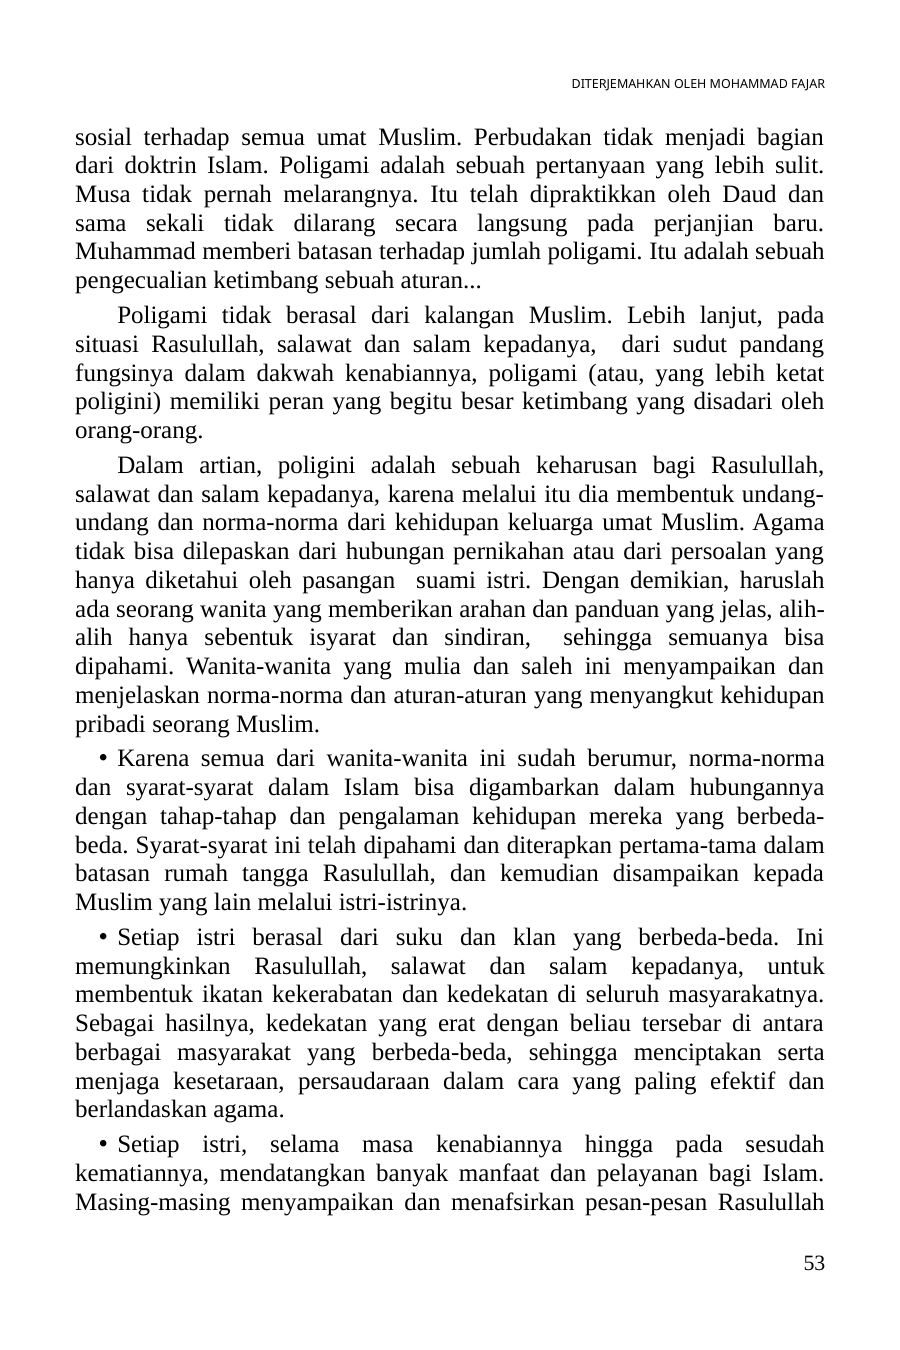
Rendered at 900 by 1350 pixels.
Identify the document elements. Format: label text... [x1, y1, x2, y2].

list Setiap istri, selama masa kenabiannya hingga pada sesudah kematiannya, mendatangkan banyak manfaat dan pelayanan bagi Islam. Masing-masing menyampaikan dan menafsirkan pesan-pesan Rasulullah [75, 1129, 825, 1216]
list Karena semua dari wanita-wanita ini sudah berumur, norma-norma dan syarat-syarat dalam Islam bisa digambarkan dalam hubungannya dengan tahap-tahap dan pengalaman kehidupan mereka yang berbeda-beda. Syarat-syarat ini telah dipahami dan diterapkan pertama-tama dalam batasan rumah tangga Rasulullah, dan kemudian disampaikan kepada Muslim yang lain melalui istri-istrinya. [75, 743, 825, 916]
list Setiap istri berasal dari suku dan klan yang berbeda-beda. Ini memungkinkan Rasulullah, salawat dan salam kepadanya, untuk membentuk ikatan kekerabatan dan kedekatan di seluruh masyarakatnya. Sebagai hasilnya, kedekatan yang erat dengan beliau tersebar di antara berbagai masyarakat yang berbeda-beda, sehingga menciptakan serta menjaga kesetaraan, persaudaraan dalam cara yang paling efektif dan berlandaskan agama. [75, 922, 825, 1123]
text Poligami tidak berasal dari kalangan Muslim. Lebih lanjut, pada situasi Rasulullah, salawat dan salam kepadanya, dari sudut pandang fungsinya dalam dakwah kenabiannya, poligami (atau, yang lebih ketat poligini) memiliki peran yang begitu besar ketimbang yang disadari oleh orang-orang. [75, 300, 825, 444]
text Dalam artian, poligini adalah sebuah keharusan bagi Rasulullah, salawat dan salam kepadanya, karena melalui itu dia membentuk undang-undang dan norma-norma dari kehidupan keluarga umat Muslim. Agama tidak bisa dilepaskan dari hubungan pernikahan atau dari persoalan yang hanya diketahui oleh pasangan suami istri. Dengan demikian, haruslah ada seorang wanita yang memberikan arahan dan panduan yang jelas, alih-alih hanya sebentuk isyarat dan sindiran, sehingga semuanya bisa dipahami. Wanita-wanita yang mulia dan saleh ini menyampaikan dan menjelaskan norma-norma dan aturan-aturan yang menyangkut kehidupan pribadi seorang Muslim. [75, 450, 825, 737]
text sosial terhadap semua umat Muslim. Perbudakan tidak menjadi bagian dari doktrin Islam. Poligami adalah sebuah pertanyaan yang lebih sulit. Musa tidak pernah melarangnya. Itu telah dipraktikkan oleh Daud dan sama sekali tidak dilarang secara langsung pada perjanjian baru. Muhammad memberi batasan terhadap jumlah poligami. Itu adalah sebuah pengecualian ketimbang sebuah aturan... [75, 122, 825, 294]
